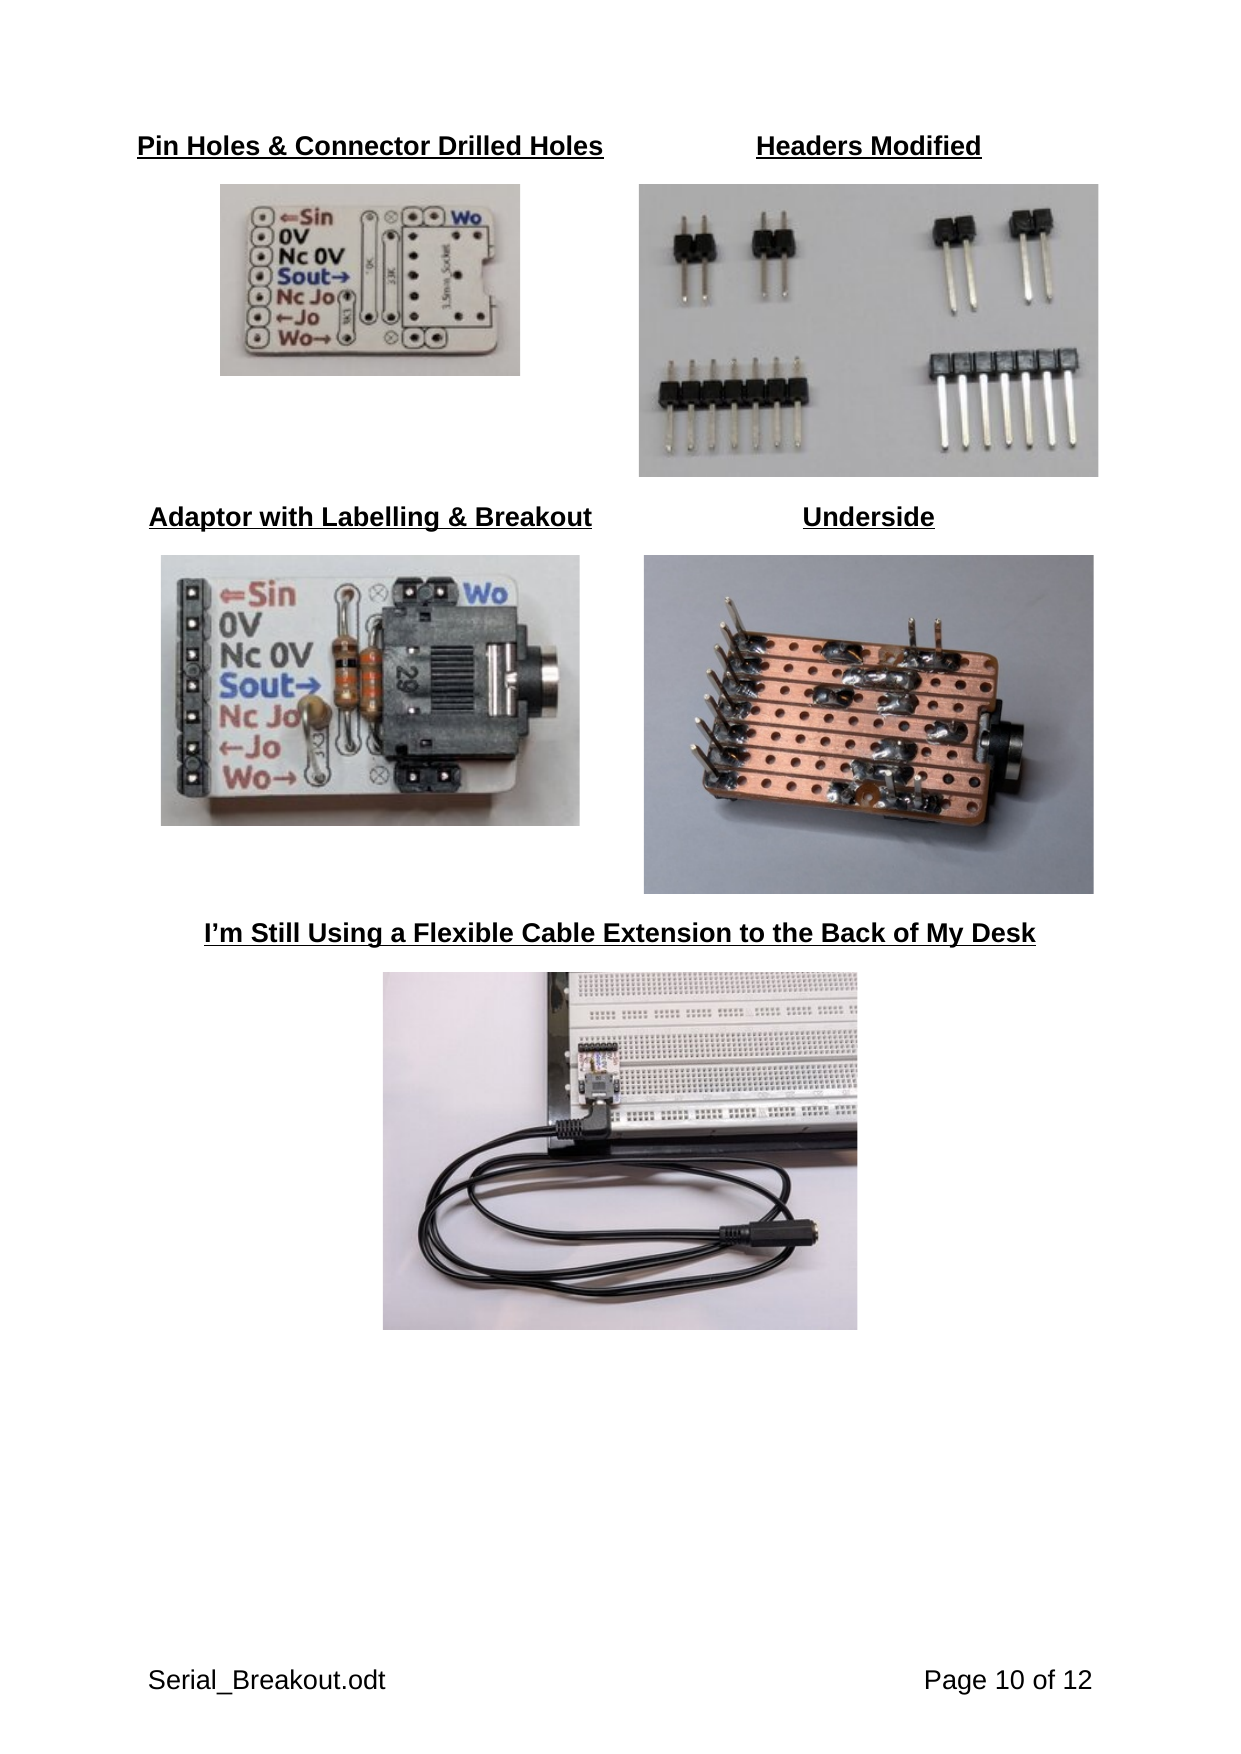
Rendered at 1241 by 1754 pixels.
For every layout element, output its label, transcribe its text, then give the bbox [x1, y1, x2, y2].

picture [382, 972, 858, 1330]
table_cell I’m Still Using a Flexible Cable Extension to the Back of My Desk [122, 906, 1118, 961]
table_cell Pin Holes & Connector Drilled Holes [122, 118, 619, 173]
table_cell [122, 544, 619, 906]
table_cell Underside [619, 489, 1118, 544]
table_cell [122, 173, 619, 489]
table_cell Adaptor with Labelling & Breakout [122, 489, 619, 544]
table_cell [122, 961, 1118, 1341]
picture [638, 184, 1099, 477]
picture [643, 555, 1094, 894]
table_cell [619, 544, 1118, 906]
table_cell [619, 173, 1118, 489]
picture [160, 555, 580, 826]
table_cell Headers Modified [619, 118, 1118, 173]
picture [220, 184, 521, 376]
